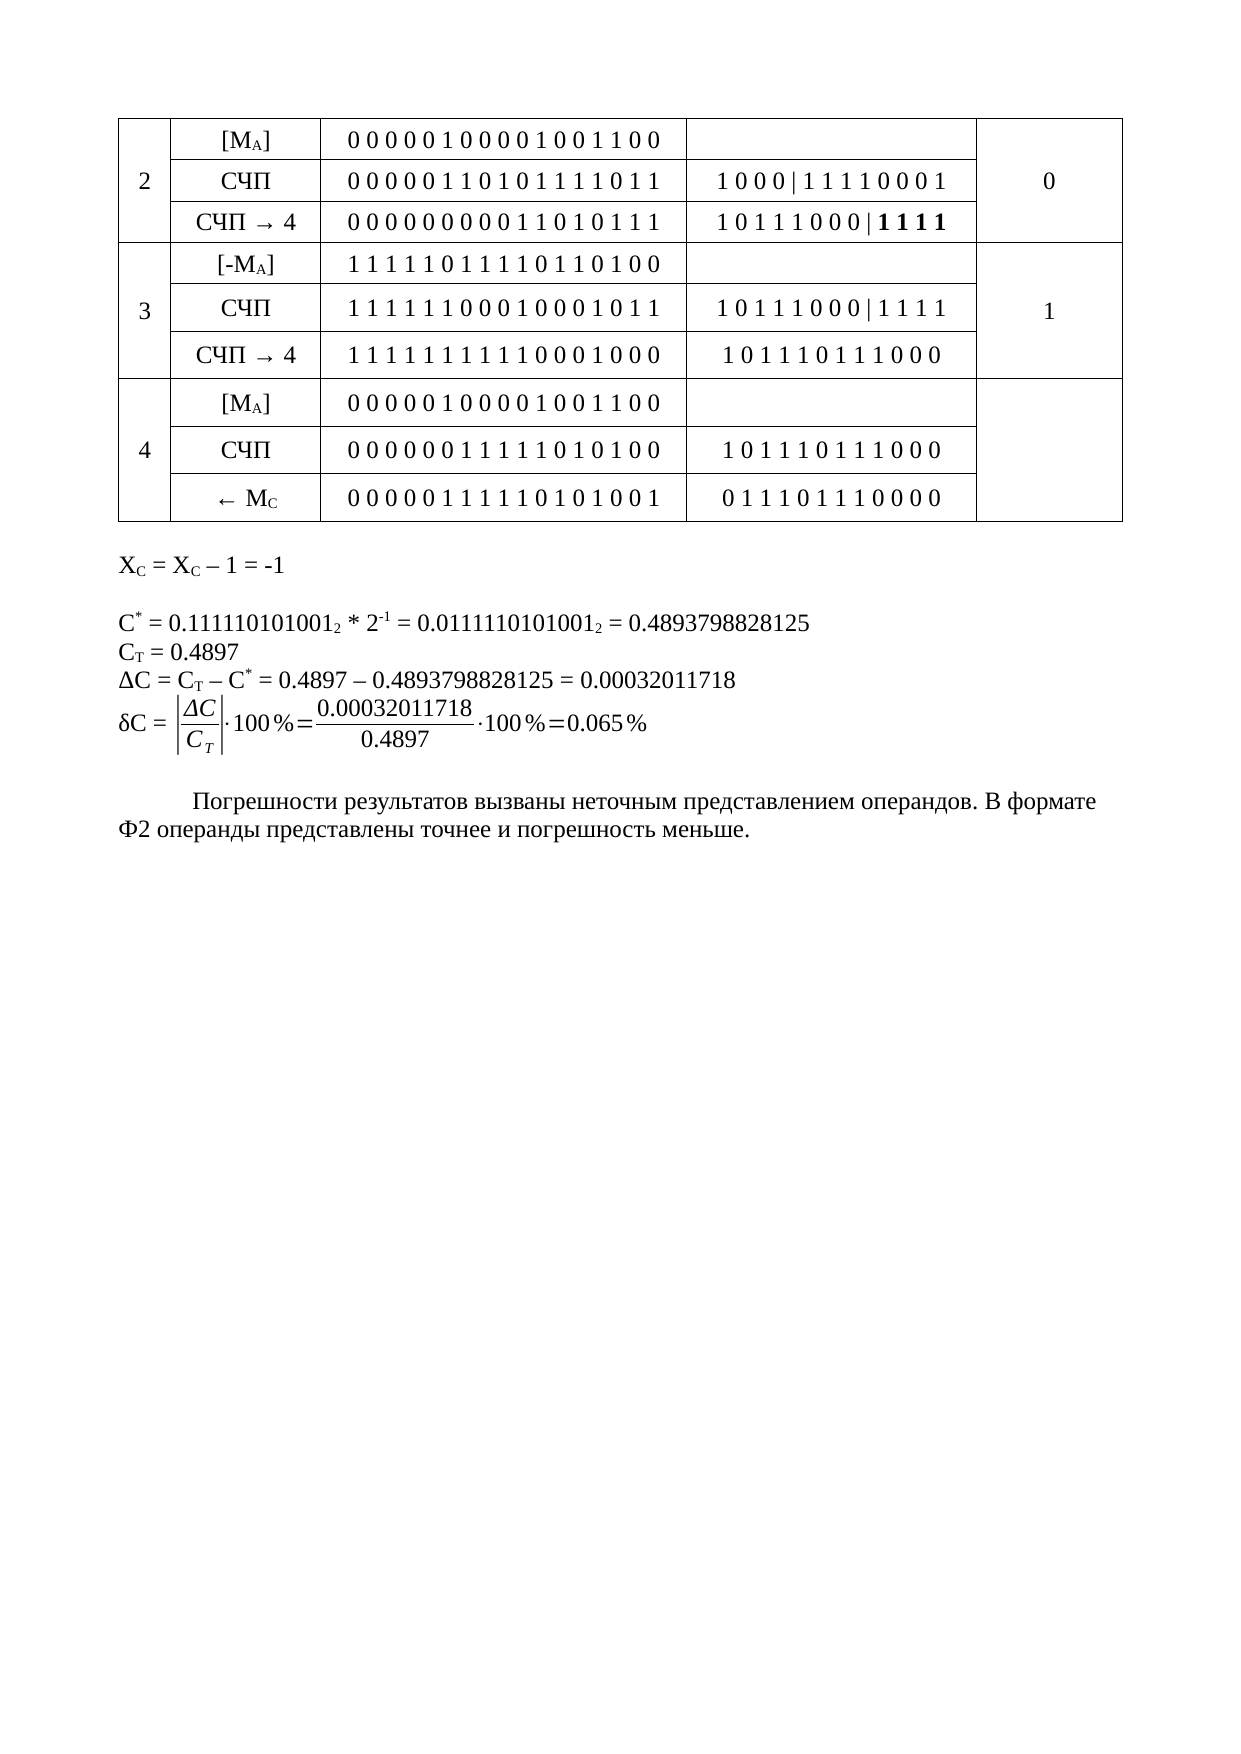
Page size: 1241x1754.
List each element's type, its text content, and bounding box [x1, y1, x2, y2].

text ΔC = CT – C* = 0.4897 – 0.4893798828125 = 0.00032011718 [118, 665, 1122, 694]
table_cell 1 0 1 1 1 0 1 1 1 0 0 0 [687, 332, 976, 378]
table_cell 0 0 0 0 0 1 1 1 1 1 0 1 0 1 0 0 1 [321, 474, 686, 521]
table_cell СЧП [171, 160, 320, 201]
text Погрешности результатов вызваны неточным представлением операндов. В формате Ф2 операнды представлены точнее и погрешность меньше. [118, 786, 1122, 843]
table_cell 0 0 0 0 0 1 0 0 0 0 1 0 0 1 1 0 0 [321, 379, 686, 426]
table_cell 1 1 1 1 1 1 0 0 0 1 0 0 0 1 0 1 1 [321, 284, 686, 331]
table_cell 0 0 0 0 0 1 0 0 0 0 1 0 0 1 1 0 0 [321, 119, 686, 159]
text XC = XC – 1 = -1 [118, 550, 1122, 579]
text CT = 0.4897 [118, 637, 1122, 665]
table_cell ← MC [171, 474, 320, 521]
text δC = [118, 694, 1122, 757]
text C* = 0.1111101010012 * 2-1 = 0.01111101010012 = 0.4893798828125 [118, 608, 1122, 637]
table_cell 1 0 1 1 1 0 0 0 | 1 1 1 1 [687, 284, 976, 331]
table_cell 2 [119, 119, 170, 242]
table_cell 1 0 0 0 | 1 1 1 1 0 0 0 1 [687, 160, 976, 201]
table_cell 0 0 0 0 0 1 1 0 1 0 1 1 1 1 0 1 1 [321, 160, 686, 201]
table_cell [687, 379, 976, 426]
table_cell [-MA] [171, 243, 320, 283]
table_cell 4 [119, 379, 170, 521]
table_cell [687, 243, 976, 283]
table_cell 0 0 0 0 0 0 0 0 0 1 1 0 1 0 1 1 1 [321, 202, 686, 242]
table_cell [MA] [171, 119, 320, 159]
table_cell 0 1 1 1 0 1 1 1 0 0 0 0 [687, 474, 976, 521]
table_cell 1 [977, 243, 1122, 378]
table_cell СЧП → 4 [171, 202, 320, 242]
table_cell СЧП [171, 427, 320, 473]
table_cell 0 0 0 0 0 0 1 1 1 1 1 0 1 0 1 0 0 [321, 427, 686, 473]
table_cell 0 [977, 119, 1122, 242]
table_cell 1 1 1 1 1 1 1 1 1 1 0 0 0 1 0 0 0 [321, 332, 686, 378]
table_cell СЧП [171, 284, 320, 331]
table_cell [MA] [171, 379, 320, 426]
table_cell [977, 379, 1122, 521]
table_cell 3 [119, 243, 170, 378]
table_cell 1 1 1 1 1 0 1 1 1 1 0 1 1 0 1 0 0 [321, 243, 686, 283]
table_cell 1 0 1 1 1 0 1 1 1 0 0 0 [687, 427, 976, 473]
table_cell СЧП → 4 [171, 332, 320, 378]
table_cell [687, 119, 976, 159]
table_cell 1 0 1 1 1 0 0 0 | 1 1 1 1 [687, 202, 976, 242]
